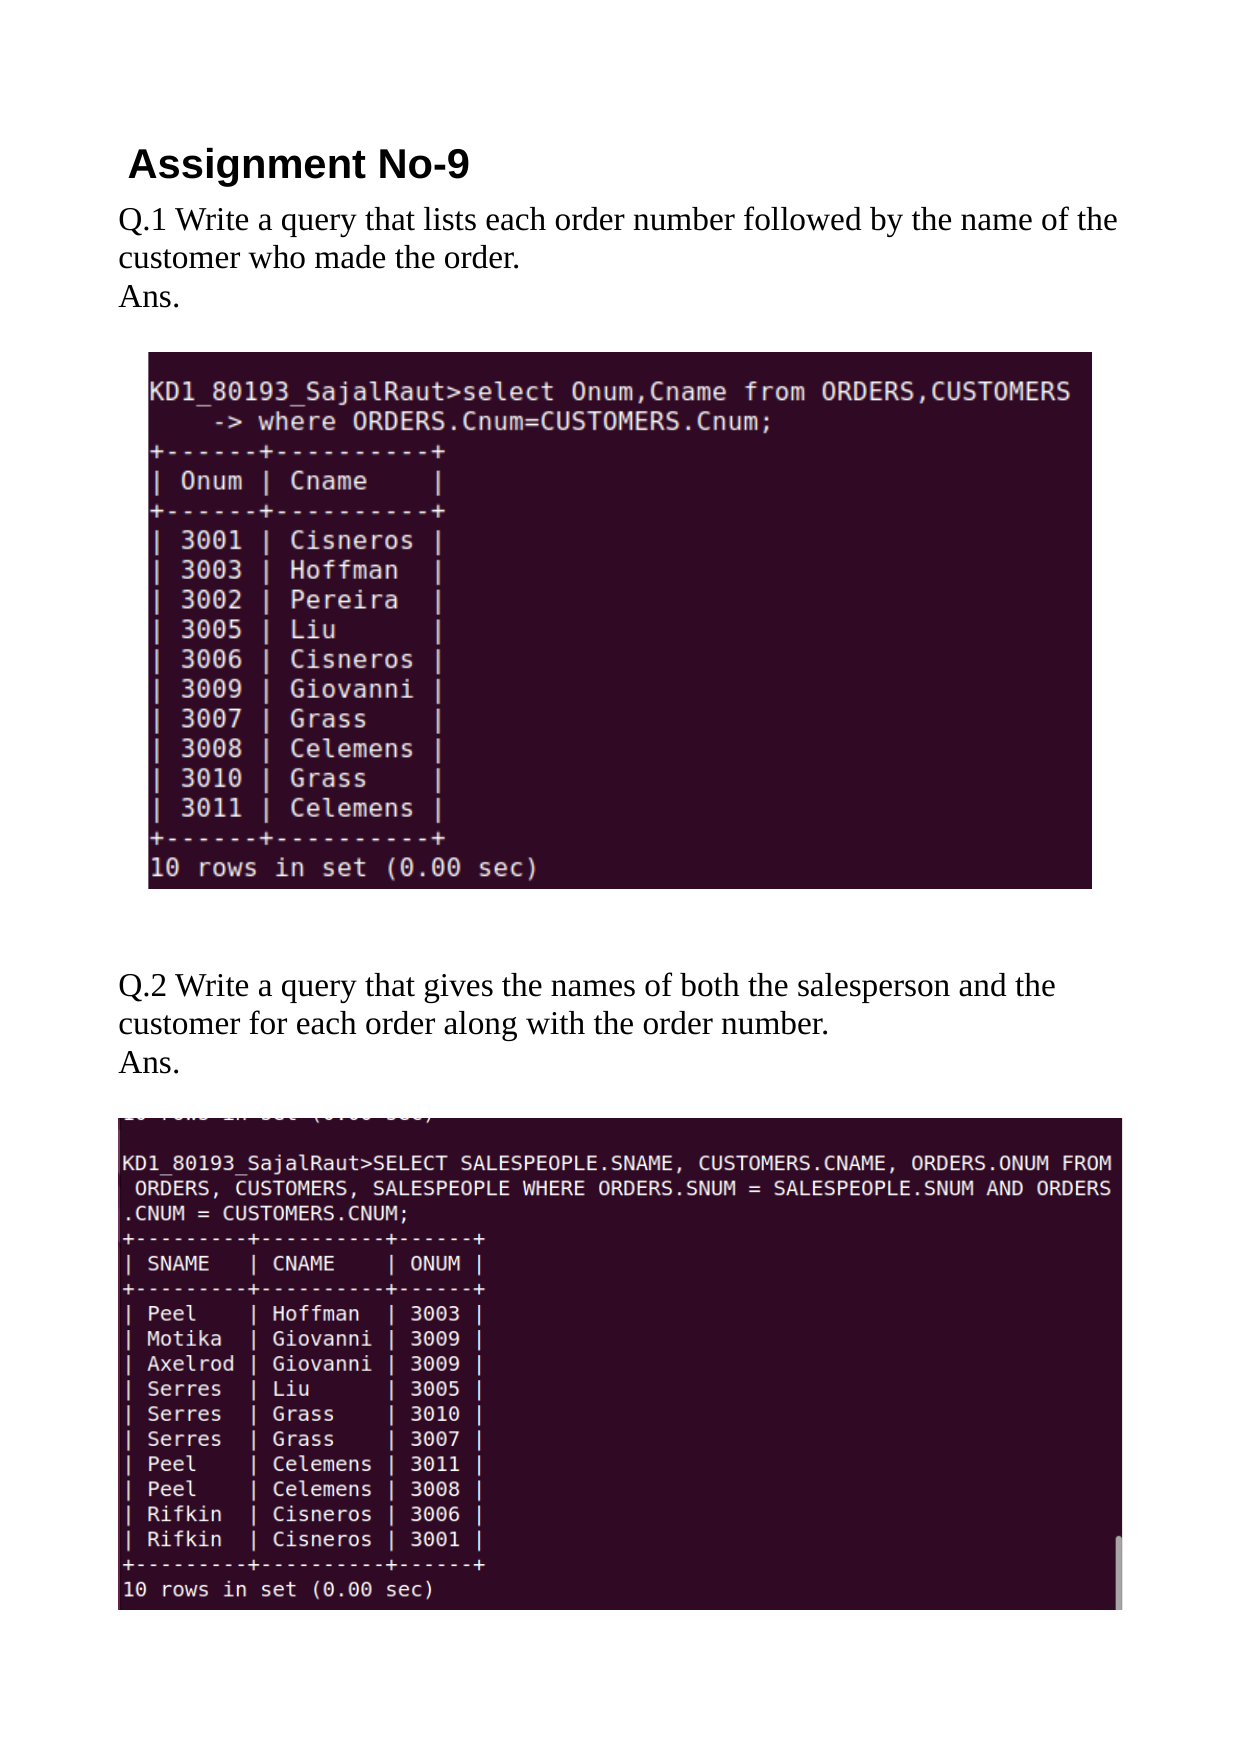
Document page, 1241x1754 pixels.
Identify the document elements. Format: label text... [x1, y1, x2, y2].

picture [118, 1118, 1123, 1610]
text Q.1 Write a query that lists each order number followed by the name of the customer who made the order. [118, 199, 1122, 276]
subtitle Assignment No-9 [118, 139, 1122, 187]
text Q.2 Write a query that gives the names of both the salesperson and the customer for each order along with the order number. [118, 965, 1122, 1042]
text Ans. [118, 276, 1122, 314]
text Ans. [118, 1042, 1122, 1080]
picture [148, 352, 1092, 889]
